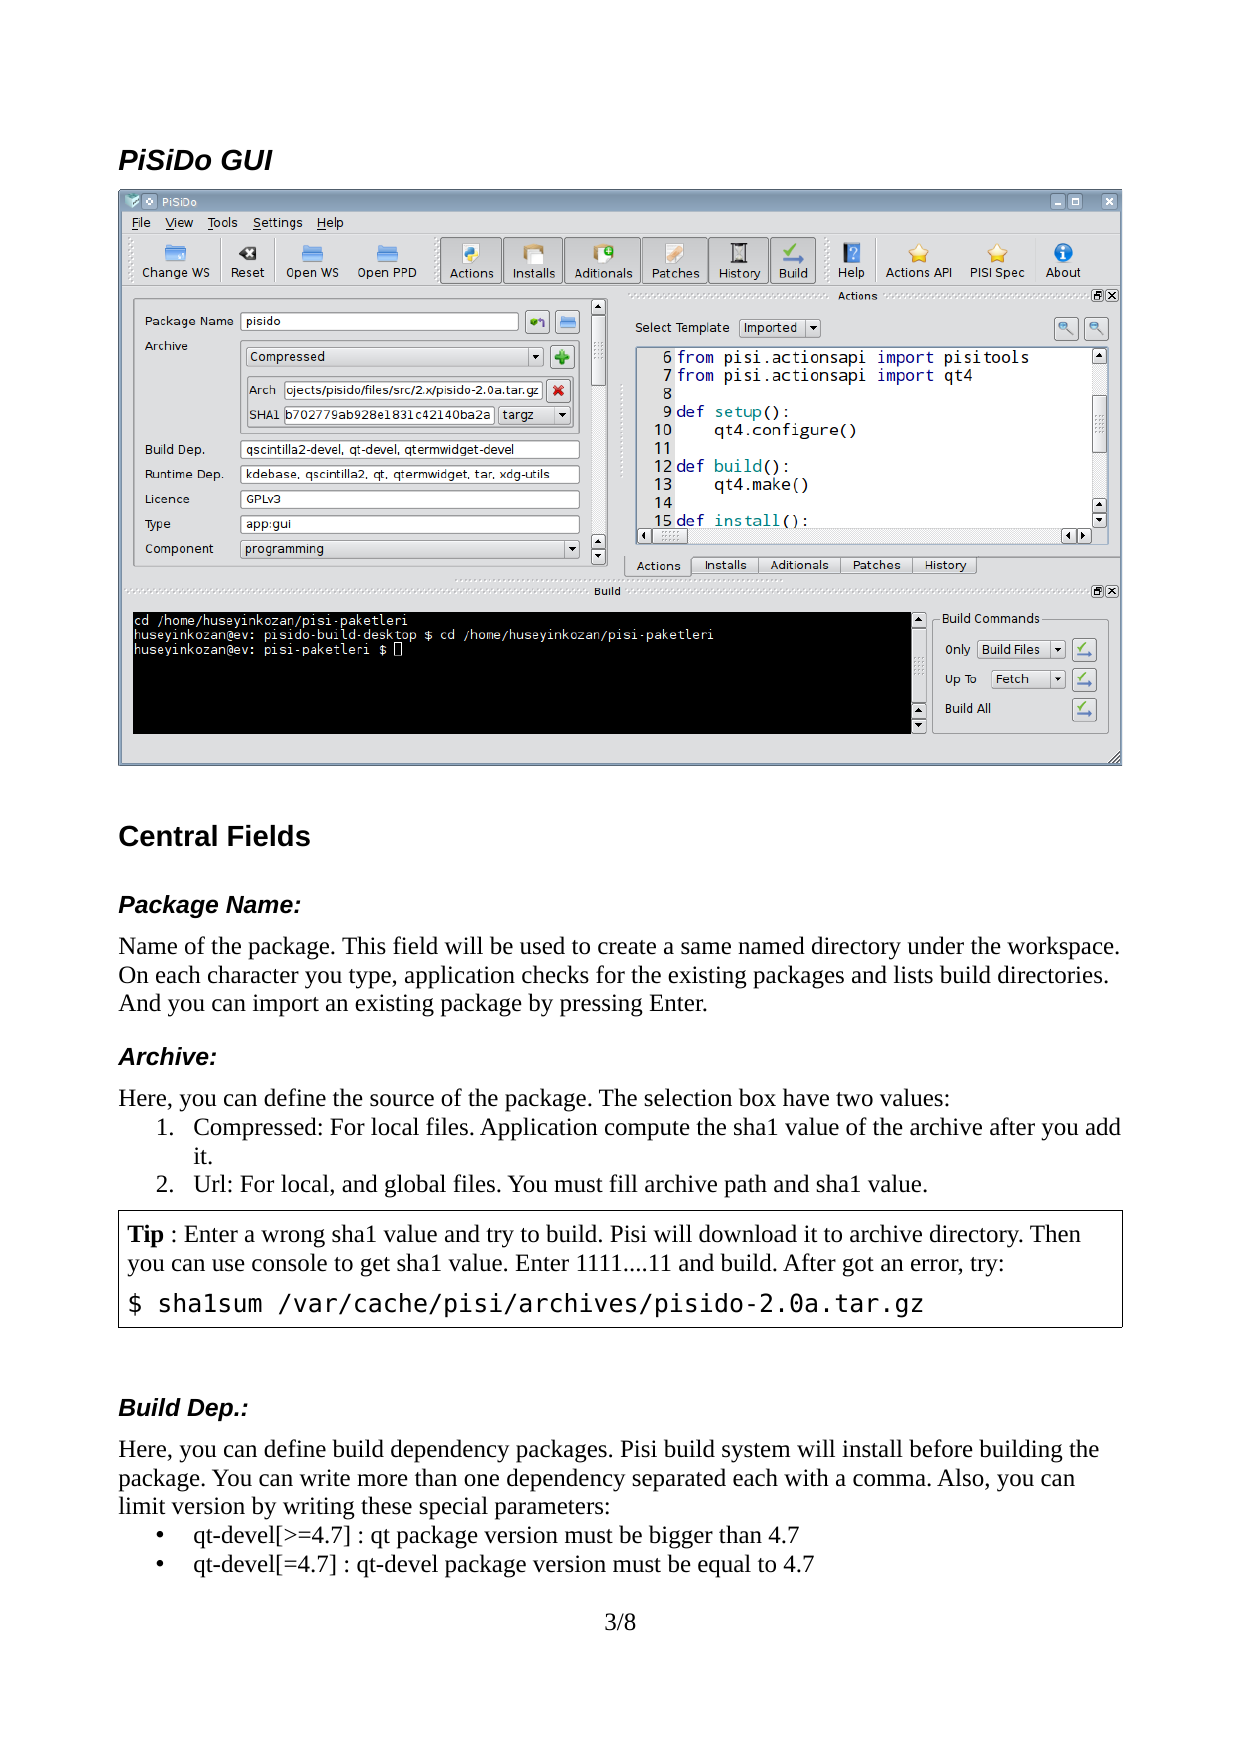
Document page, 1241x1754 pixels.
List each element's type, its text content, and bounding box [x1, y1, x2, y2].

subtitle Package Name: [118, 890, 1122, 918]
text $ sha1sum /var/cache/pisi/archives/pisido-2.0a.tar.gz [127, 1289, 1113, 1318]
list qt-devel[=4.7] : qt-devel package version must be equal to 4.7 [156, 1549, 1122, 1578]
list Compressed: For local files. Application compute the sha1 value of the archive after you add it. [156, 1112, 1122, 1169]
text Name of the package. This field will be used to create a same named directory under the workspace. On each character you type, application checks for the existing packages and lists build directories. And you can import an existing package by pressing Enter. [118, 931, 1122, 1017]
subtitle Central Fields [118, 819, 1122, 852]
list qt-devel[>=4.7] : qt package version must be bigger than 4.7 [156, 1520, 1122, 1549]
subtitle Build Dep.: [118, 1393, 1122, 1421]
list Url: For local, and global files. You must fill archive path and sha1 value. [156, 1169, 1122, 1198]
text Here, you can define the source of the package. The selection box have two values: [118, 1083, 1122, 1112]
picture [118, 189, 1123, 766]
subtitle PiSiDo GUI [118, 143, 1122, 177]
text Here, you can define build dependency packages. Pisi build system will install before building the package. You can write more than one dependency separated each with a comma. Also, you can limit version by writing these special parameters: [118, 1434, 1122, 1520]
subtitle Archive: [118, 1042, 1122, 1071]
text Tip : Enter a wrong sha1 value and try to build. Pisi will download it to archive directory. Then you can use console to get sha1 value. Enter 1111....11 and build. After got an error, try: [127, 1219, 1113, 1277]
